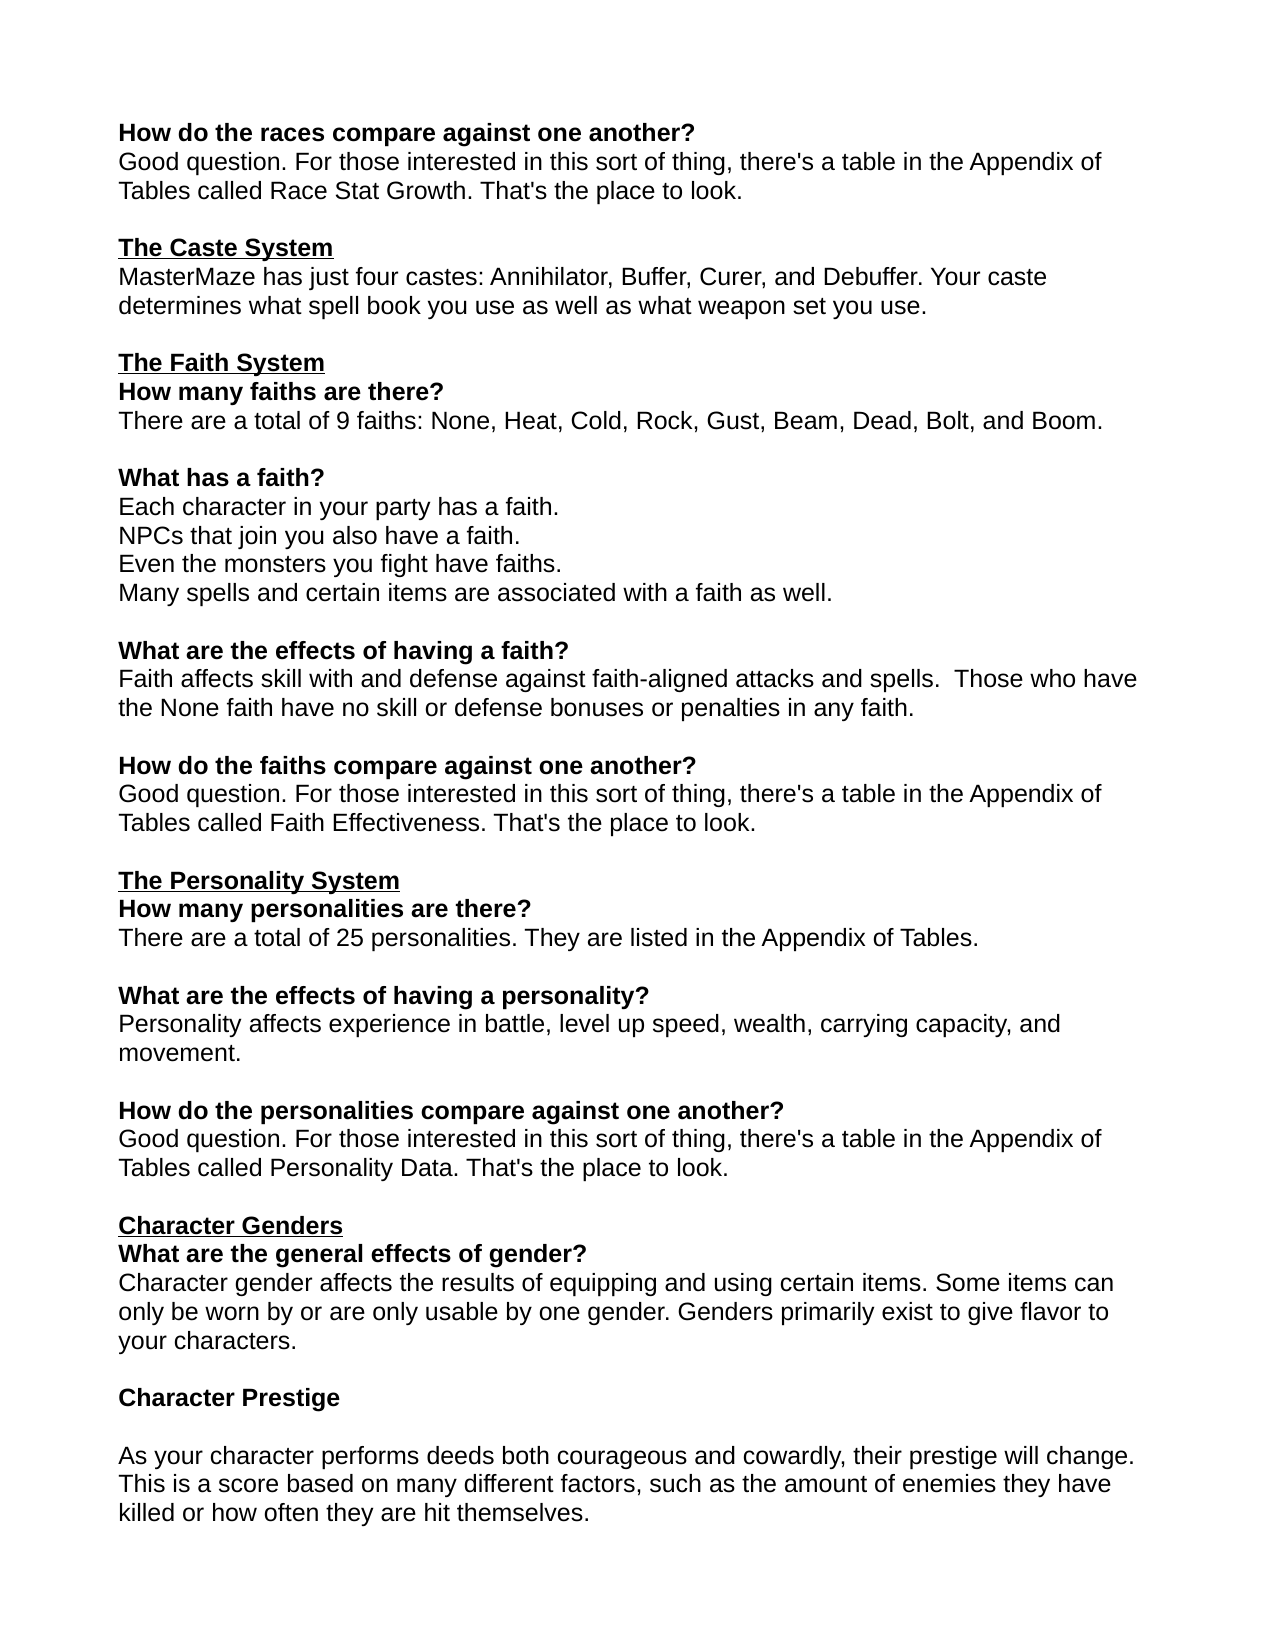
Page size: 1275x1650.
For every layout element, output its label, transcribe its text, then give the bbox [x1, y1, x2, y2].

text Character gender affects the results of equipping and using certain items. Some items can only be worn by or are only usable by one gender. Genders primarily exist to give flavor to your characters. [118, 1268, 1157, 1354]
text What are the effects of having a personality? [118, 981, 1157, 1009]
text NPCs that join you also have a faith. [118, 521, 1157, 549]
text How do the faiths compare against one another? [118, 751, 1157, 779]
text The Faith System [118, 348, 1157, 377]
text The Personality System [118, 866, 1157, 894]
text Character Genders [118, 1211, 1157, 1239]
text Personality affects experience in battle, level up speed, wealth, carrying capacity, and movement. [118, 1009, 1157, 1067]
text The Caste System [118, 233, 1157, 262]
text Even the monsters you fight have faiths. [118, 549, 1157, 578]
text Good question. For those interested in this sort of thing, there's a table in the Appendix of Tables called Faith Effectiveness. That's the place to look. [118, 779, 1157, 837]
text How do the races compare against one another? [118, 118, 1157, 147]
text There are a total of 25 personalities. They are listed in the Appendix of Tables. [118, 923, 1157, 952]
text Each character in your party has a faith. [118, 492, 1157, 521]
text There are a total of 9 faiths: None, Heat, Cold, Rock, Gust, Beam, Dead, Bolt, and Boom. [118, 406, 1157, 434]
text What are the effects of having a faith? [118, 636, 1157, 664]
text Faith affects skill with and defense against faith-aligned attacks and spells. Those who have the None faith have no skill or defense bonuses or penalties in any faith. [118, 664, 1157, 722]
text How many faiths are there? [118, 377, 1157, 406]
text As your character performs deeds both courageous and cowardly, their prestige will change. This is a score based on many different factors, such as the amount of enemies they have killed or how often they are hit themselves. [118, 1441, 1157, 1527]
text How do the personalities compare against one another? [118, 1096, 1157, 1124]
text Good question. For those interested in this sort of thing, there's a table in the Appendix of Tables called Race Stat Growth. That's the place to look. [118, 147, 1157, 204]
text Good question. For those interested in this sort of thing, there's a table in the Appendix of Tables called Personality Data. That's the place to look. [118, 1124, 1157, 1182]
text Many spells and certain items are associated with a faith as well. [118, 578, 1157, 607]
text MasterMaze has just four castes: Annihilator, Buffer, Curer, and Debuffer. Your caste determines what spell book you use as well as what weapon set you use. [118, 262, 1157, 319]
text Character Prestige [118, 1383, 1157, 1412]
text What are the general effects of gender? [118, 1239, 1157, 1268]
text How many personalities are there? [118, 894, 1157, 923]
text What has a faith? [118, 463, 1157, 492]
